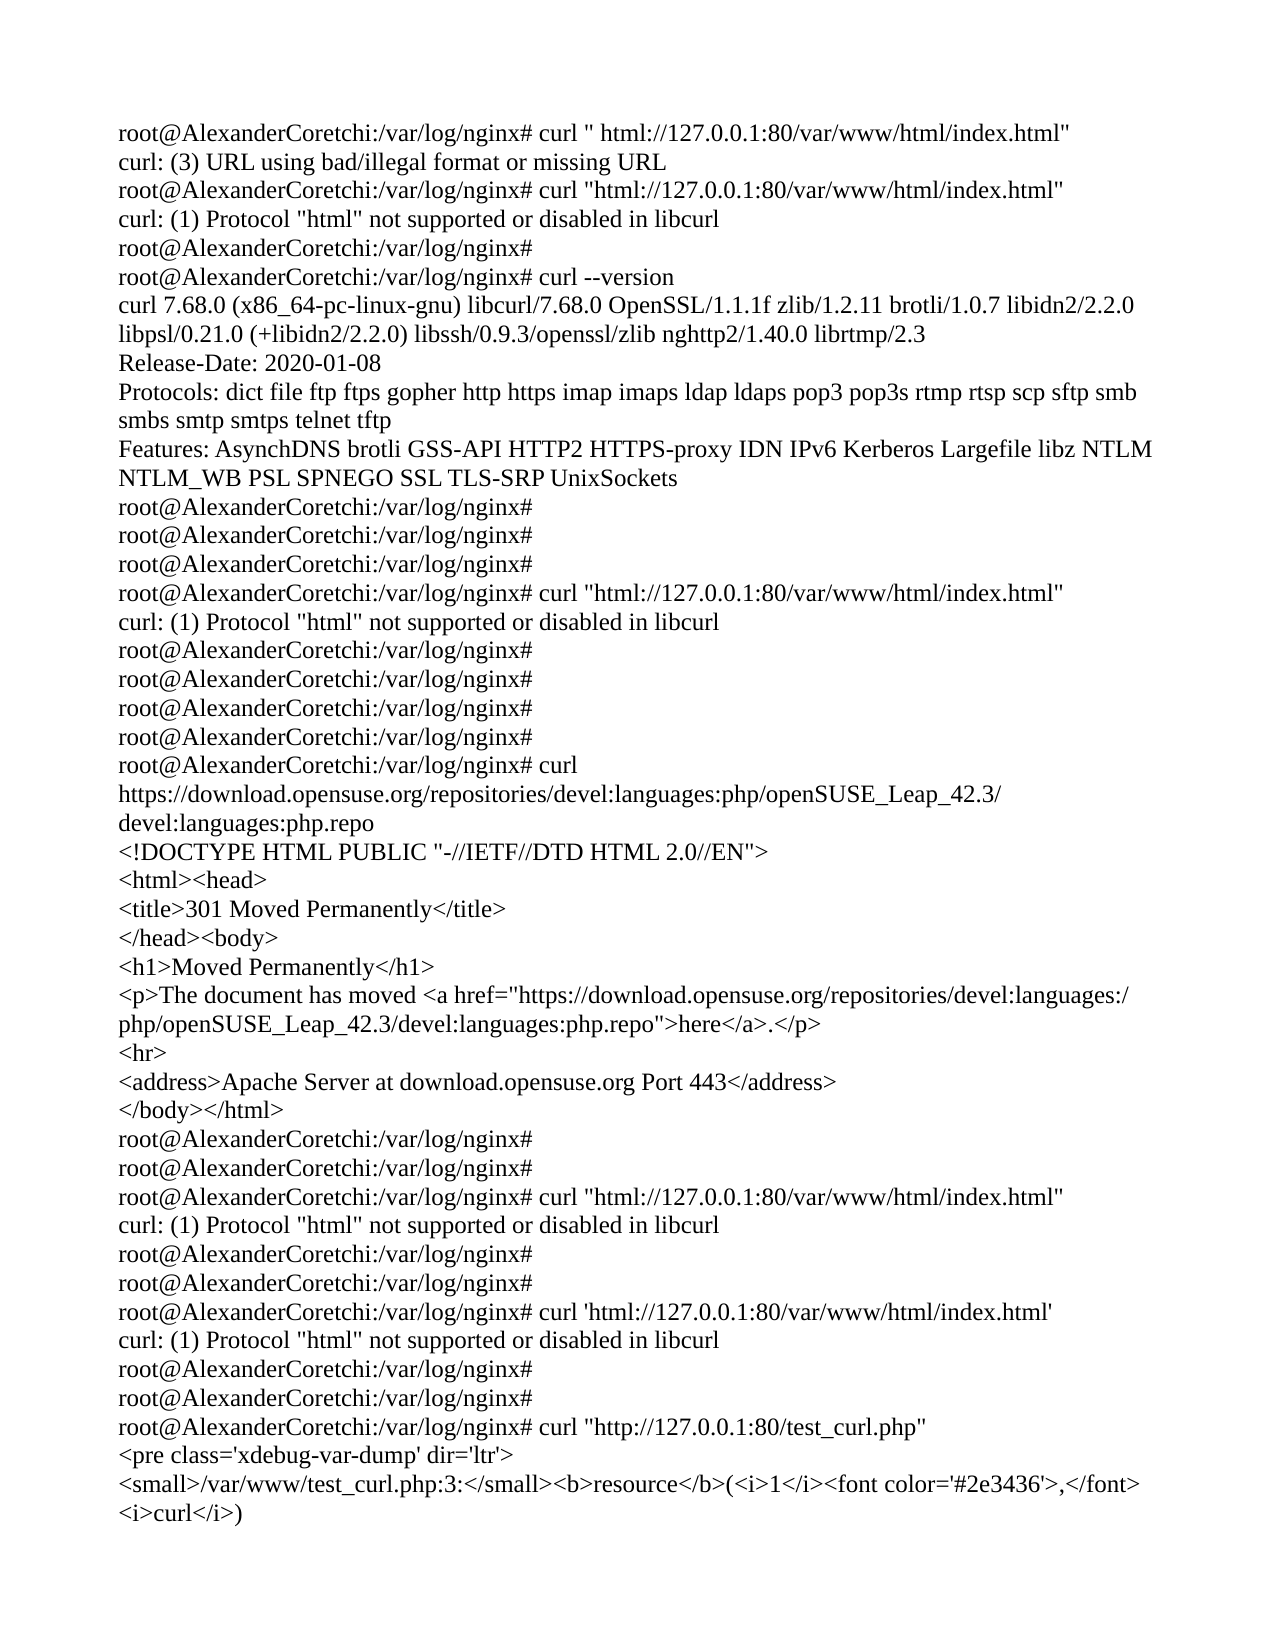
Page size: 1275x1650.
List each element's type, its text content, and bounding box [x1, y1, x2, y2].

text root@AlexanderCoretchi:/var/log/nginx# [118, 233, 1157, 262]
text <address>Apache Server at download.opensuse.org Port 443</address> [118, 1067, 1157, 1096]
text Release-Date: 2020-01-08 [118, 348, 1157, 377]
text root@AlexanderCoretchi:/var/log/nginx# [118, 492, 1157, 521]
text </body></html> [118, 1096, 1157, 1124]
text <hr> [118, 1038, 1157, 1067]
text curl: (1) Protocol "html" not supported or disabled in libcurl [118, 607, 1157, 636]
text curl 7.68.0 (x86_64-pc-linux-gnu) libcurl/7.68.0 OpenSSL/1.1.1f zlib/1.2.11 brotli/1.0.7 libidn2/2.2.0 libpsl/0.21.0 (+libidn2/2.2.0) libssh/0.9.3/openssl/zlib nghttp2/1.40.0 librtmp/2.3 [118, 291, 1157, 348]
text curl: (1) Protocol "html" not supported or disabled in libcurl [118, 1211, 1157, 1239]
text root@AlexanderCoretchi:/var/log/nginx# [118, 636, 1157, 664]
text root@AlexanderCoretchi:/var/log/nginx# [118, 693, 1157, 722]
text root@AlexanderCoretchi:/var/log/nginx# curl https://download.opensuse.org/repositories/devel:languages:php/openSUSE_Leap_42.3/devel:languages:php.repo [118, 751, 1157, 837]
text root@AlexanderCoretchi:/var/log/nginx# curl 'html://127.0.0.1:80/var/www/html/index.html' [118, 1297, 1157, 1326]
text root@AlexanderCoretchi:/var/log/nginx# [118, 664, 1157, 693]
text <p>The document has moved <a href="https://download.opensuse.org/repositories/devel:languages:/php/openSUSE_Leap_42.3/devel:languages:php.repo">here</a>.</p> [118, 981, 1157, 1038]
text curl: (3) URL using bad/illegal format or missing URL [118, 147, 1157, 176]
text Protocols: dict file ftp ftps gopher http https imap imaps ldap ldaps pop3 pop3s rtmp rtsp scp sftp smb smbs smtp smtps telnet tftp [118, 377, 1157, 434]
text root@AlexanderCoretchi:/var/log/nginx# curl " html://127.0.0.1:80/var/www/html/index.html" [118, 118, 1157, 147]
text <title>301 Moved Permanently</title> [118, 894, 1157, 923]
text root@AlexanderCoretchi:/var/log/nginx# [118, 1153, 1157, 1182]
text <h1>Moved Permanently</h1> [118, 952, 1157, 981]
text </head><body> [118, 923, 1157, 952]
text root@AlexanderCoretchi:/var/log/nginx# [118, 1124, 1157, 1153]
text root@AlexanderCoretchi:/var/log/nginx# curl --version [118, 262, 1157, 291]
text root@AlexanderCoretchi:/var/log/nginx# [118, 1383, 1157, 1412]
text <pre class='xdebug-var-dump' dir='ltr'> [118, 1441, 1157, 1469]
text curl: (1) Protocol "html" not supported or disabled in libcurl [118, 204, 1157, 233]
text root@AlexanderCoretchi:/var/log/nginx# [118, 549, 1157, 578]
text root@AlexanderCoretchi:/var/log/nginx# curl "html://127.0.0.1:80/var/www/html/index.html" [118, 176, 1157, 204]
text curl: (1) Protocol "html" not supported or disabled in libcurl [118, 1326, 1157, 1354]
text root@AlexanderCoretchi:/var/log/nginx# curl "html://127.0.0.1:80/var/www/html/index.html" [118, 1182, 1157, 1211]
text root@AlexanderCoretchi:/var/log/nginx# curl "html://127.0.0.1:80/var/www/html/index.html" [118, 578, 1157, 607]
text root@AlexanderCoretchi:/var/log/nginx# [118, 521, 1157, 549]
text <html><head> [118, 866, 1157, 894]
text root@AlexanderCoretchi:/var/log/nginx# [118, 1268, 1157, 1297]
text root@AlexanderCoretchi:/var/log/nginx# [118, 1239, 1157, 1268]
text root@AlexanderCoretchi:/var/log/nginx# curl "http://127.0.0.1:80/test_curl.php" [118, 1412, 1157, 1441]
text root@AlexanderCoretchi:/var/log/nginx# [118, 1354, 1157, 1383]
text <!DOCTYPE HTML PUBLIC "-//IETF//DTD HTML 2.0//EN"> [118, 837, 1157, 866]
text <small>/var/www/test_curl.php:3:</small><b>resource</b>(<i>1</i><font color='#2e3436'>,</font> <i>curl</i>) [118, 1469, 1157, 1527]
text Features: AsynchDNS brotli GSS-API HTTP2 HTTPS-proxy IDN IPv6 Kerberos Largefile libz NTLM NTLM_WB PSL SPNEGO SSL TLS-SRP UnixSockets [118, 434, 1157, 492]
text root@AlexanderCoretchi:/var/log/nginx# [118, 722, 1157, 751]
